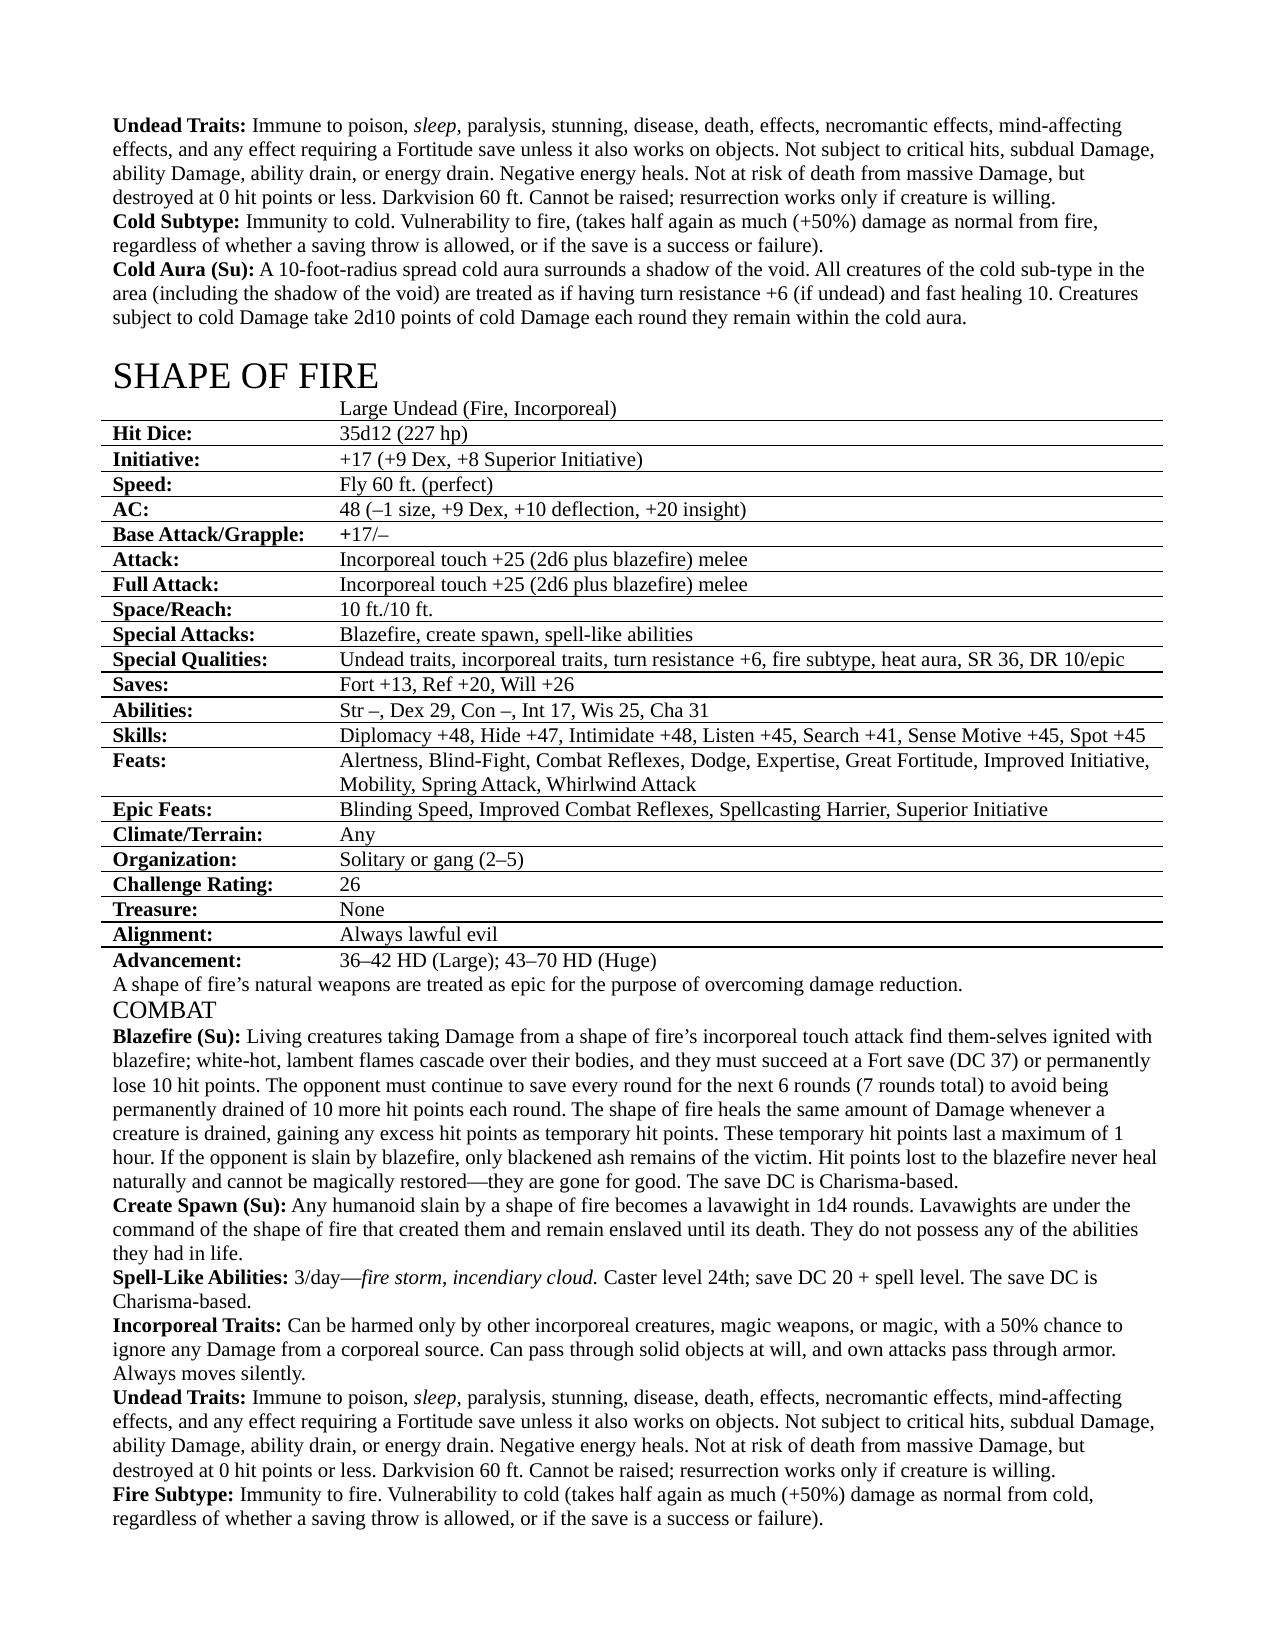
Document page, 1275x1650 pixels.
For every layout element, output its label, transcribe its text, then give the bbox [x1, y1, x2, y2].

table_cell 10 ft./10 ft. [328, 597, 1162, 621]
table_header Large Undead (Fire, Incorporeal) [328, 396, 1162, 420]
table_cell AC: [101, 497, 328, 521]
subtitle SHAPE OF FIRE [112, 353, 1162, 396]
table_cell Alertness, Blind-Fight, Combat Reflexes, Dodge, Expertise, Great Fortitude, Improved Initiative, Mobility, Spring Attack, Whirlwind Attack [328, 748, 1162, 796]
table_cell Blinding Speed, Improved Combat Reflexes, Spellcasting Harrier, Superior Initiative [328, 797, 1162, 821]
table_cell Treasure: [101, 897, 328, 921]
table_cell Solitary or gang (2–5) [328, 847, 1162, 871]
table_cell 35d12 (227 hp) [328, 421, 1162, 445]
table_cell Advancement: [101, 948, 328, 972]
text Undead Traits: Immune to poison, sleep, paralysis, stunning, disease, death, effects, necromantic effects, mind-affecting effects, and any effect requiring a Fortitude save unless it also works on objects. Not subject to critical hits, subdual Damage, ability Damage, ability drain, or energy drain. Negative energy heals. Not at risk of death from massive Damage, but destroyed at 0 hit points or less. Darkvision 60 ft. Cannot be raised; resurrection works only if creature is willing. [112, 1385, 1162, 1482]
table_cell Special Qualities: [101, 647, 328, 671]
text Blazefire (Su): Living creatures taking Damage from a shape of fire’s incorporeal touch attack find them-selves ignited with blazefire; white-hot, lambent flames cascade over their bodies, and they must succeed at a Fort save (DC 37) or permanently lose 10 hit points. The opponent must continue to save every round for the next 6 rounds (7 rounds total) to avoid being permanently drained of 10 more hit points each round. The shape of fire heals the same amount of Damage whenever a creature is drained, gaining any excess hit points as temporary hit points. These temporary hit points last a maximum of 1 hour. If the opponent is slain by blazefire, only blackened ash remains of the victim. Hit points lost to the blazefire never heal naturally and cannot be magically restored—they are gone for good. The save DC is Charisma-based. [112, 1024, 1162, 1193]
table_header [101, 396, 328, 420]
table_cell +17 (+9 Dex, +8 Superior Initiative) [328, 446, 1162, 471]
table_cell Space/Reach: [101, 597, 328, 621]
text Undead Traits: Immune to poison, sleep, paralysis, stunning, disease, death, effects, necromantic effects, mind-affecting effects, and any effect requiring a Fortitude save unless it also works on objects. Not subject to critical hits, subdual Damage, ability Damage, ability drain, or energy drain. Negative energy heals. Not at risk of death from massive Damage, but destroyed at 0 hit points or less. Darkvision 60 ft. Cannot be raised; resurrection works only if creature is willing. [112, 112, 1162, 209]
table_cell Fly 60 ft. (perfect) [328, 472, 1162, 496]
text Spell-Like Abilities: 3/day—fire storm, incendiary cloud. Caster level 24th; save DC 20 + spell level. The save DC is Charisma-based. [112, 1265, 1162, 1313]
table_cell Attack: [101, 547, 328, 571]
table_cell +17/– [328, 522, 1162, 546]
table_cell Base Attack/Grapple: [101, 522, 328, 546]
table_cell Incorporeal touch +25 (2d6 plus blazefire) melee [328, 572, 1162, 596]
table_cell 48 (–1 size, +9 Dex, +10 deflection, +20 insight) [328, 497, 1162, 521]
table_cell 26 [328, 872, 1162, 896]
table_cell Skills: [101, 723, 328, 747]
table_cell Blazefire, create spawn, spell-like abilities [328, 622, 1162, 646]
text COMBAT [112, 996, 1162, 1024]
table_cell Initiative: [101, 446, 328, 471]
table_cell Undead traits, incorporeal traits, turn resistance +6, fire subtype, heat aura, SR 36, DR 10/epic [328, 647, 1162, 671]
text Fire Subtype: Immunity to fire. Vulnerability to cold (takes half again as much (+50%) damage as normal from cold, regardless of whether a saving throw is allowed, or if the save is a success or failure). [112, 1482, 1162, 1530]
table_cell Feats: [101, 748, 328, 796]
text Incorporeal Traits: Can be harmed only by other incorporeal creatures, magic weapons, or magic, with a 50% chance to ignore any Damage from a corporeal source. Can pass through solid objects at will, and own attacks pass through armor. Always moves silently. [112, 1313, 1162, 1385]
table_cell Abilities: [101, 698, 328, 722]
text Cold Aura (Su): A 10-foot-radius spread cold aura surrounds a shadow of the void. All creatures of the cold sub-type in the area (including the shadow of the void) are treated as if having turn resistance +6 (if undead) and fast healing 10. Creatures subject to cold Damage take 2d10 points of cold Damage each round they remain within the cold aura. [112, 257, 1162, 329]
table_cell Special Attacks: [101, 622, 328, 646]
table_cell None [328, 897, 1162, 921]
table_cell Alignment: [101, 923, 328, 946]
table_cell Hit Dice: [101, 421, 328, 445]
table_cell Any [328, 822, 1162, 846]
text Create Spawn (Su): Any humanoid slain by a shape of fire becomes a lavawight in 1d4 rounds. Lavawights are under the command of the shape of fire that created them and remain enslaved until its death. They do not possess any of the abilities they had in life. [112, 1193, 1162, 1265]
table_cell Speed: [101, 472, 328, 496]
table_cell Full Attack: [101, 572, 328, 596]
text A shape of fire’s natural weapons are treated as epic for the purpose of overcoming damage reduction. [112, 972, 1162, 996]
table_cell Always lawful evil [328, 923, 1162, 946]
table_cell Climate/Terrain: [101, 822, 328, 846]
table_cell 36–42 HD (Large); 43–70 HD (Huge) [328, 948, 1162, 972]
table_cell Diplomacy +48, Hide +47, Intimidate +48, Listen +45, Search +41, Sense Motive +45, Spot +45 [328, 723, 1162, 747]
table_cell Saves: [101, 673, 328, 696]
table_cell Organization: [101, 847, 328, 871]
table_cell Fort +13, Ref +20, Will +26 [328, 673, 1162, 696]
table_cell Str –, Dex 29, Con –, Int 17, Wis 25, Cha 31 [328, 698, 1162, 722]
table_cell Incorporeal touch +25 (2d6 plus blazefire) melee [328, 547, 1162, 571]
text Cold Subtype: Immunity to cold. Vulnerability to fire, (takes half again as much (+50%) damage as normal from fire, regardless of whether a saving throw is allowed, or if the save is a success or failure). [112, 209, 1162, 257]
table_cell Challenge Rating: [101, 872, 328, 896]
table_cell Epic Feats: [101, 797, 328, 821]
